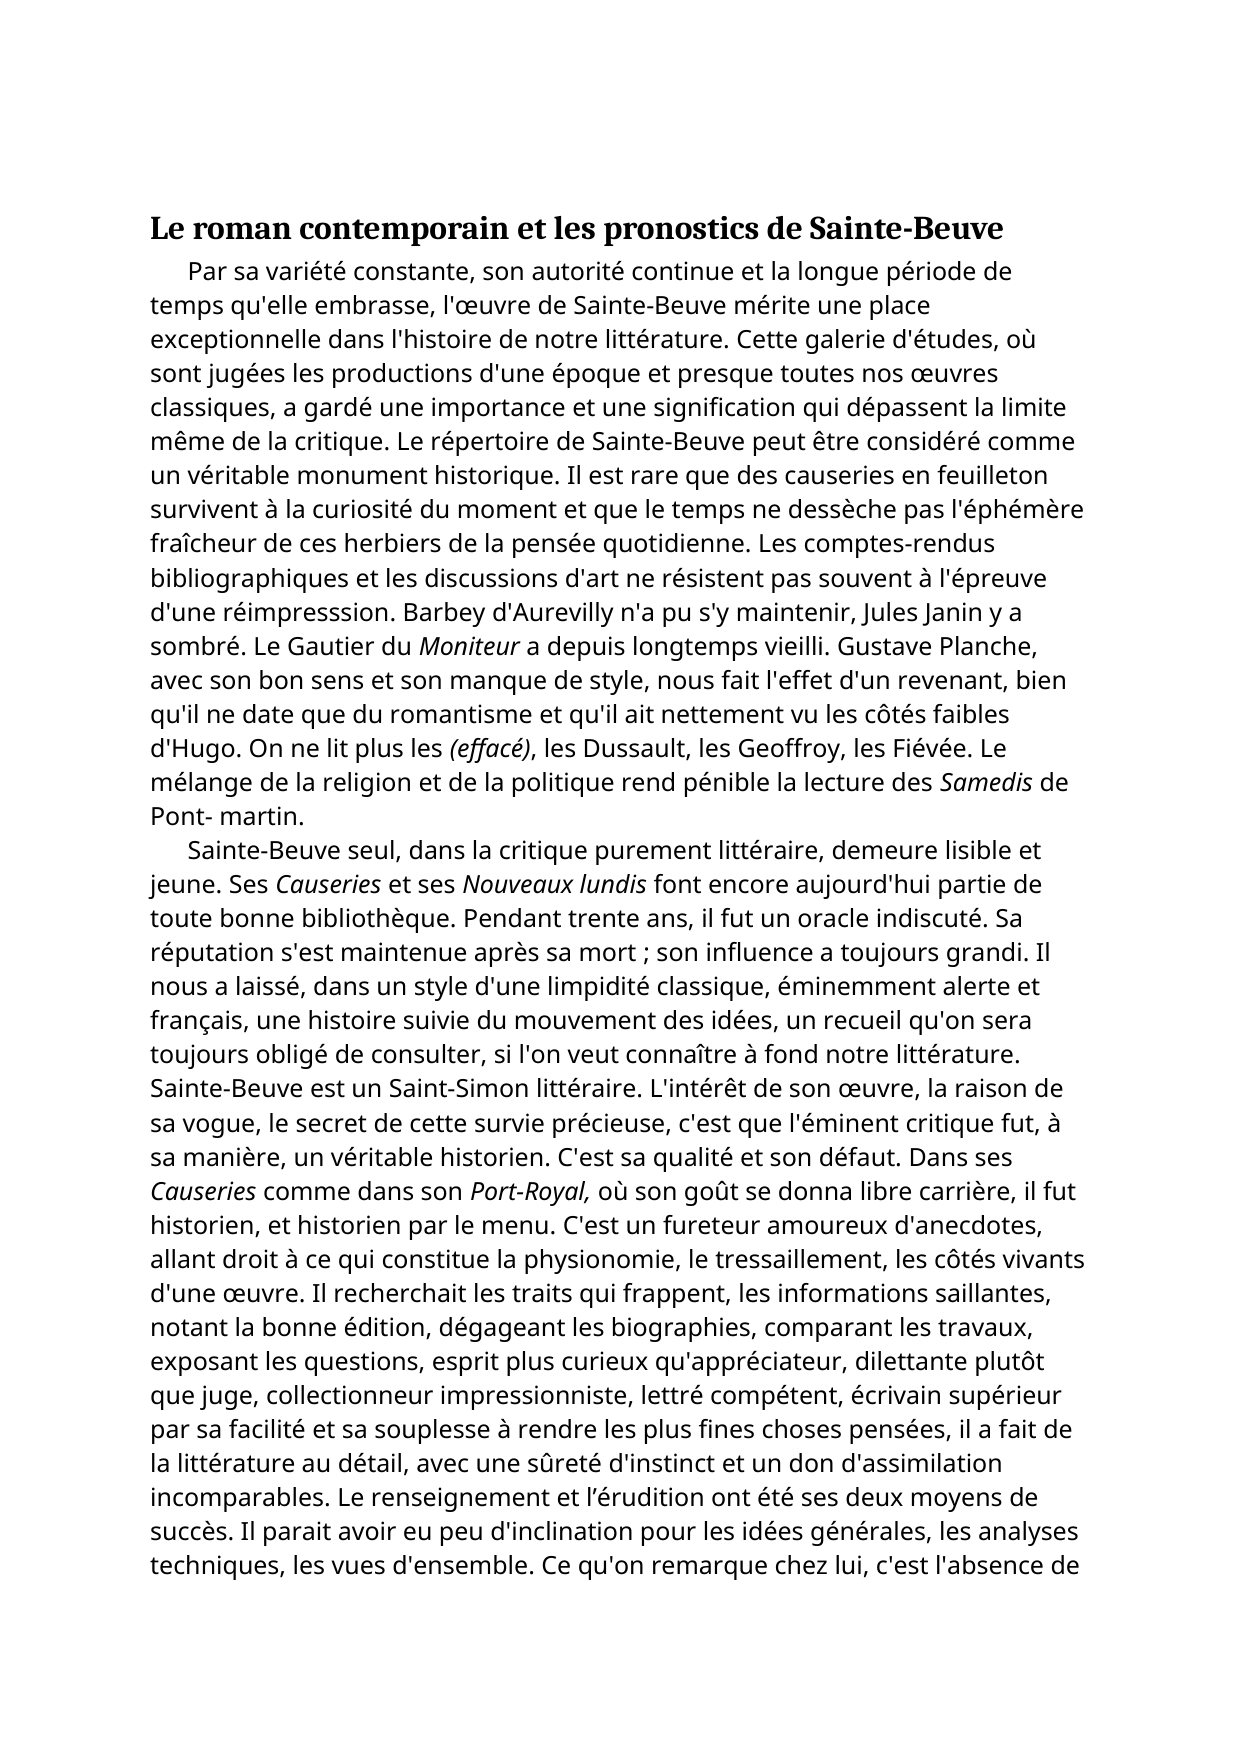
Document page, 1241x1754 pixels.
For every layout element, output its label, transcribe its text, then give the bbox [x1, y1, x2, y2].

subtitle Le roman contemporain et les pronostics de Sainte-Beuve [150, 209, 1091, 247]
text Sainte-Beuve seul, dans la critique purement littéraire, demeure lisible et jeune. Ses Causeries et ses Nouveaux lundis font encore aujourd'hui partie de toute bonne bibliothèque. Pendant trente ans, il fut un oracle indiscuté. Sa réputation s'est maintenue après sa mort ; son influence a toujours grandi. Il nous a laissé, dans un style d'une limpidité classique, éminemment alerte et français, une histoire suivie du mouvement des idées, un recueil qu'on sera toujours obligé de consulter, si l'on veut connaître à fond notre littérature. Sainte-Beuve est un Saint-Simon littéraire. L'intérêt de son œuvre, la raison de sa vogue, le secret de cette survie précieuse, c'est que l'éminent critique fut, à sa manière, un véritable historien. C'est sa qualité et son défaut. Dans ses Causeries comme dans son Port-Royal, où son goût se donna libre carrière, il fut historien, et historien par le menu. C'est un fureteur amoureux d'anecdotes, allant droit à ce qui constitue la physionomie, le tressaillement, les côtés vivants d'une œuvre. Il recherchait les traits qui frappent, les informations saillantes, notant la bonne édition, dégageant les biographies, comparant les travaux, exposant les questions, esprit plus curieux qu'appréciateur, dilettante plutôt que juge, collectionneur impressionniste, lettré compétent, écrivain supérieur par sa facilité et sa souplesse à rendre les plus fines choses pensées, il a fait de la littérature au détail, avec une sûreté d'instinct et un don d'assimilation incomparables. Le renseignement et l’érudition ont été ses deux moyens de succès. Il parait avoir eu peu d'inclination pour les idées générales, les analyses techniques, les vues d'ensemble. Ce qu'on remarque chez lui, c'est l'absence de [150, 833, 1091, 1582]
text Par sa variété constante, son autorité continue et la longue période de temps qu'elle embrasse, l'œuvre de Sainte-Beuve mérite une place exceptionnelle dans l'histoire de notre littérature. Cette galerie d'études, où sont jugées les productions d'une époque et presque toutes nos œuvres classiques, a gardé une importance et une signification qui dépassent la limite même de la critique. Le répertoire de Sainte-Beuve peut être considéré comme un véritable monument historique. Il est rare que des causeries en feuilleton survivent à la curiosité du moment et que le temps ne dessèche pas l'éphémère fraîcheur de ces herbiers de la pensée quotidienne. Les comptes-rendus bibliographiques et les discussions d'art ne résistent pas souvent à l'épreuve d'une réimpresssion. Barbey d'Aurevilly n'a pu s'y maintenir, Jules Janin y a sombré. Le Gautier du Moniteur a depuis longtemps vieilli. Gustave Planche, avec son bon sens et son manque de style, nous fait l'effet d'un revenant, bien qu'il ne date que du romantisme et qu'il ait nettement vu les côtés faibles d'Hugo. On ne lit plus les (effacé), les Dussault, les Geoffroy, les Fiévée. Le mélange de la religion et de la politique rend pénible la lecture des Samedis de Pont- martin. [150, 254, 1091, 833]
